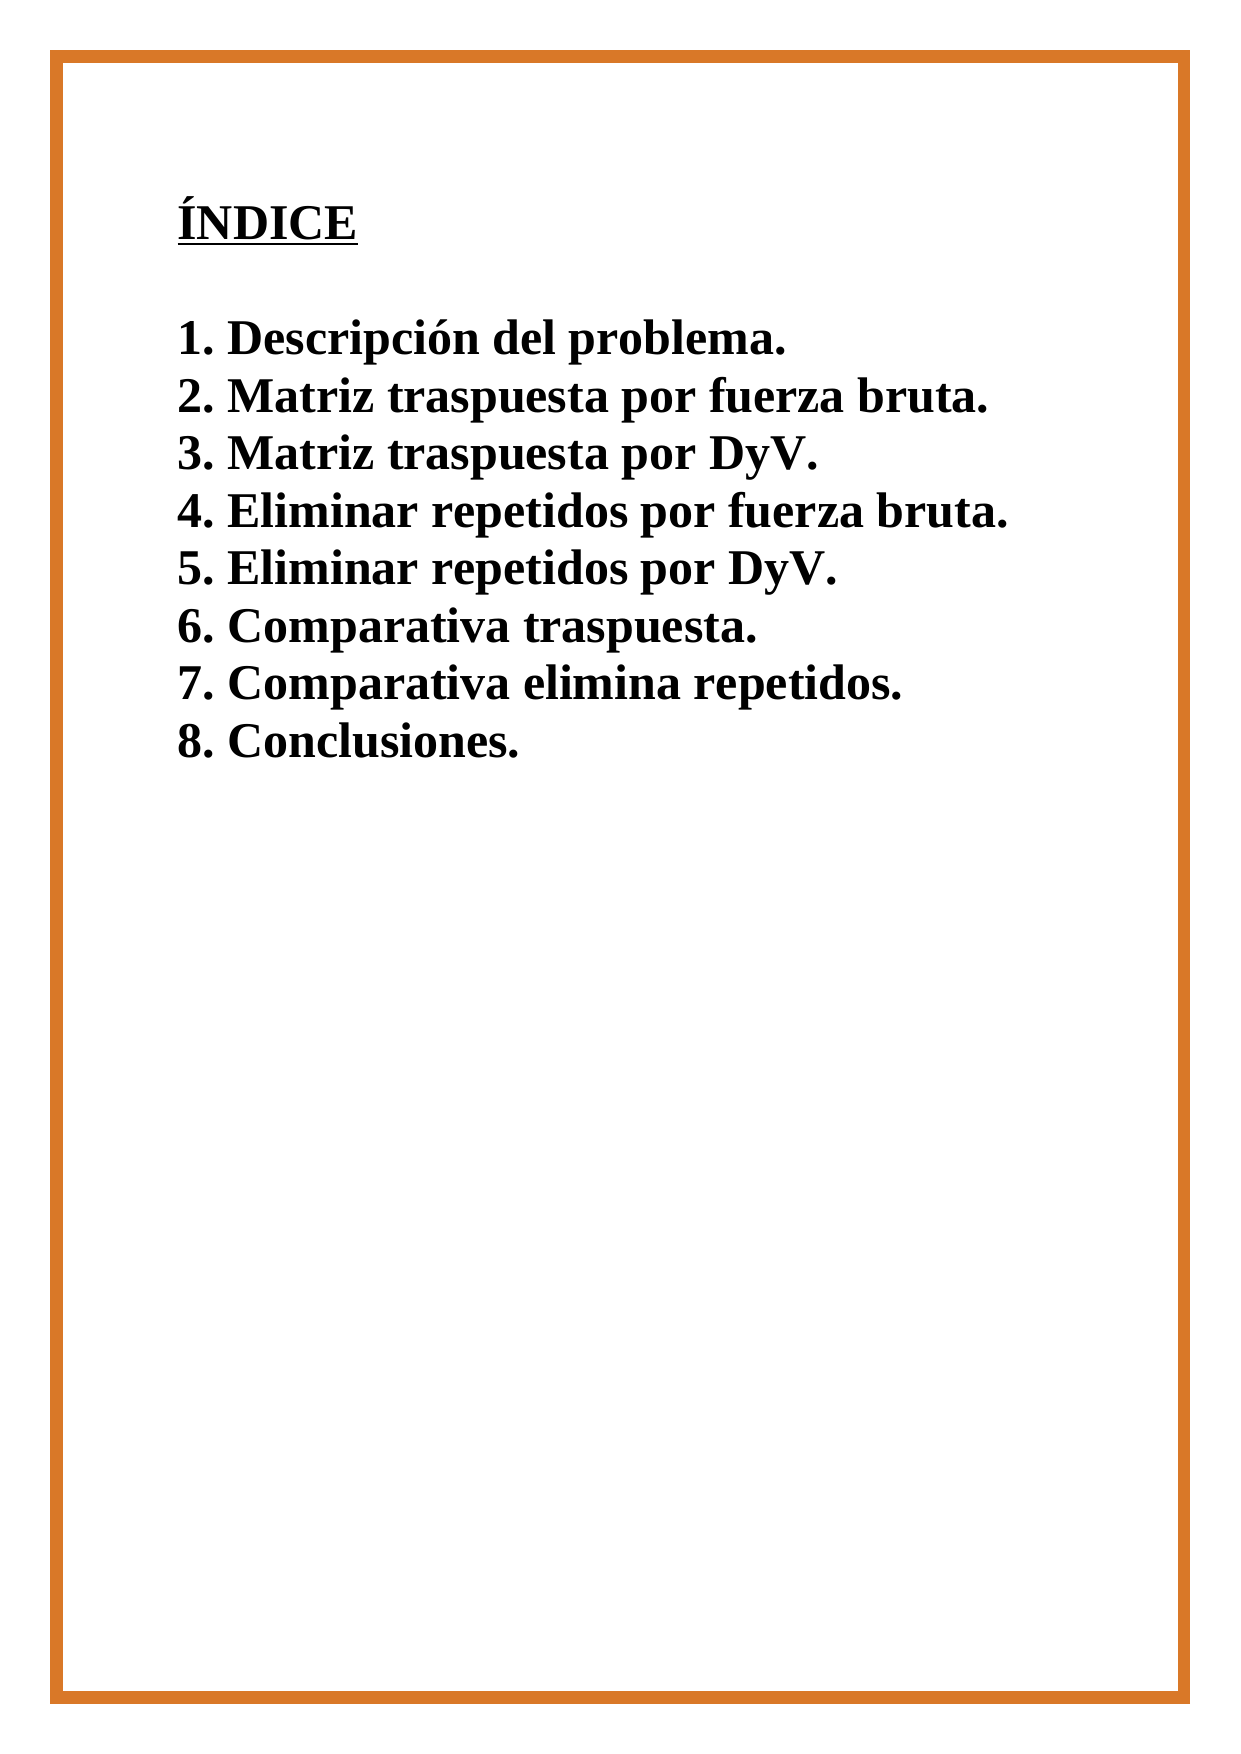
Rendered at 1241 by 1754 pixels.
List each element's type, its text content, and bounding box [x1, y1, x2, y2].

text 7. Comparativa elimina repetidos. [177, 653, 1063, 710]
text 3. Matriz traspuesta por DyV. [177, 423, 1063, 480]
text 4. Eliminar repetidos por fuerza bruta. [177, 480, 1063, 538]
text ÍNDICE [177, 193, 1063, 250]
text 8. Conclusiones. [177, 710, 1063, 768]
text 5. Eliminar repetidos por DyV. [177, 538, 1063, 595]
text 6. Comparativa traspuesta. [177, 595, 1063, 653]
text 2. Matriz traspuesta por fuerza bruta. [177, 365, 1063, 423]
text 1. Descripción del problema. [177, 308, 1063, 365]
